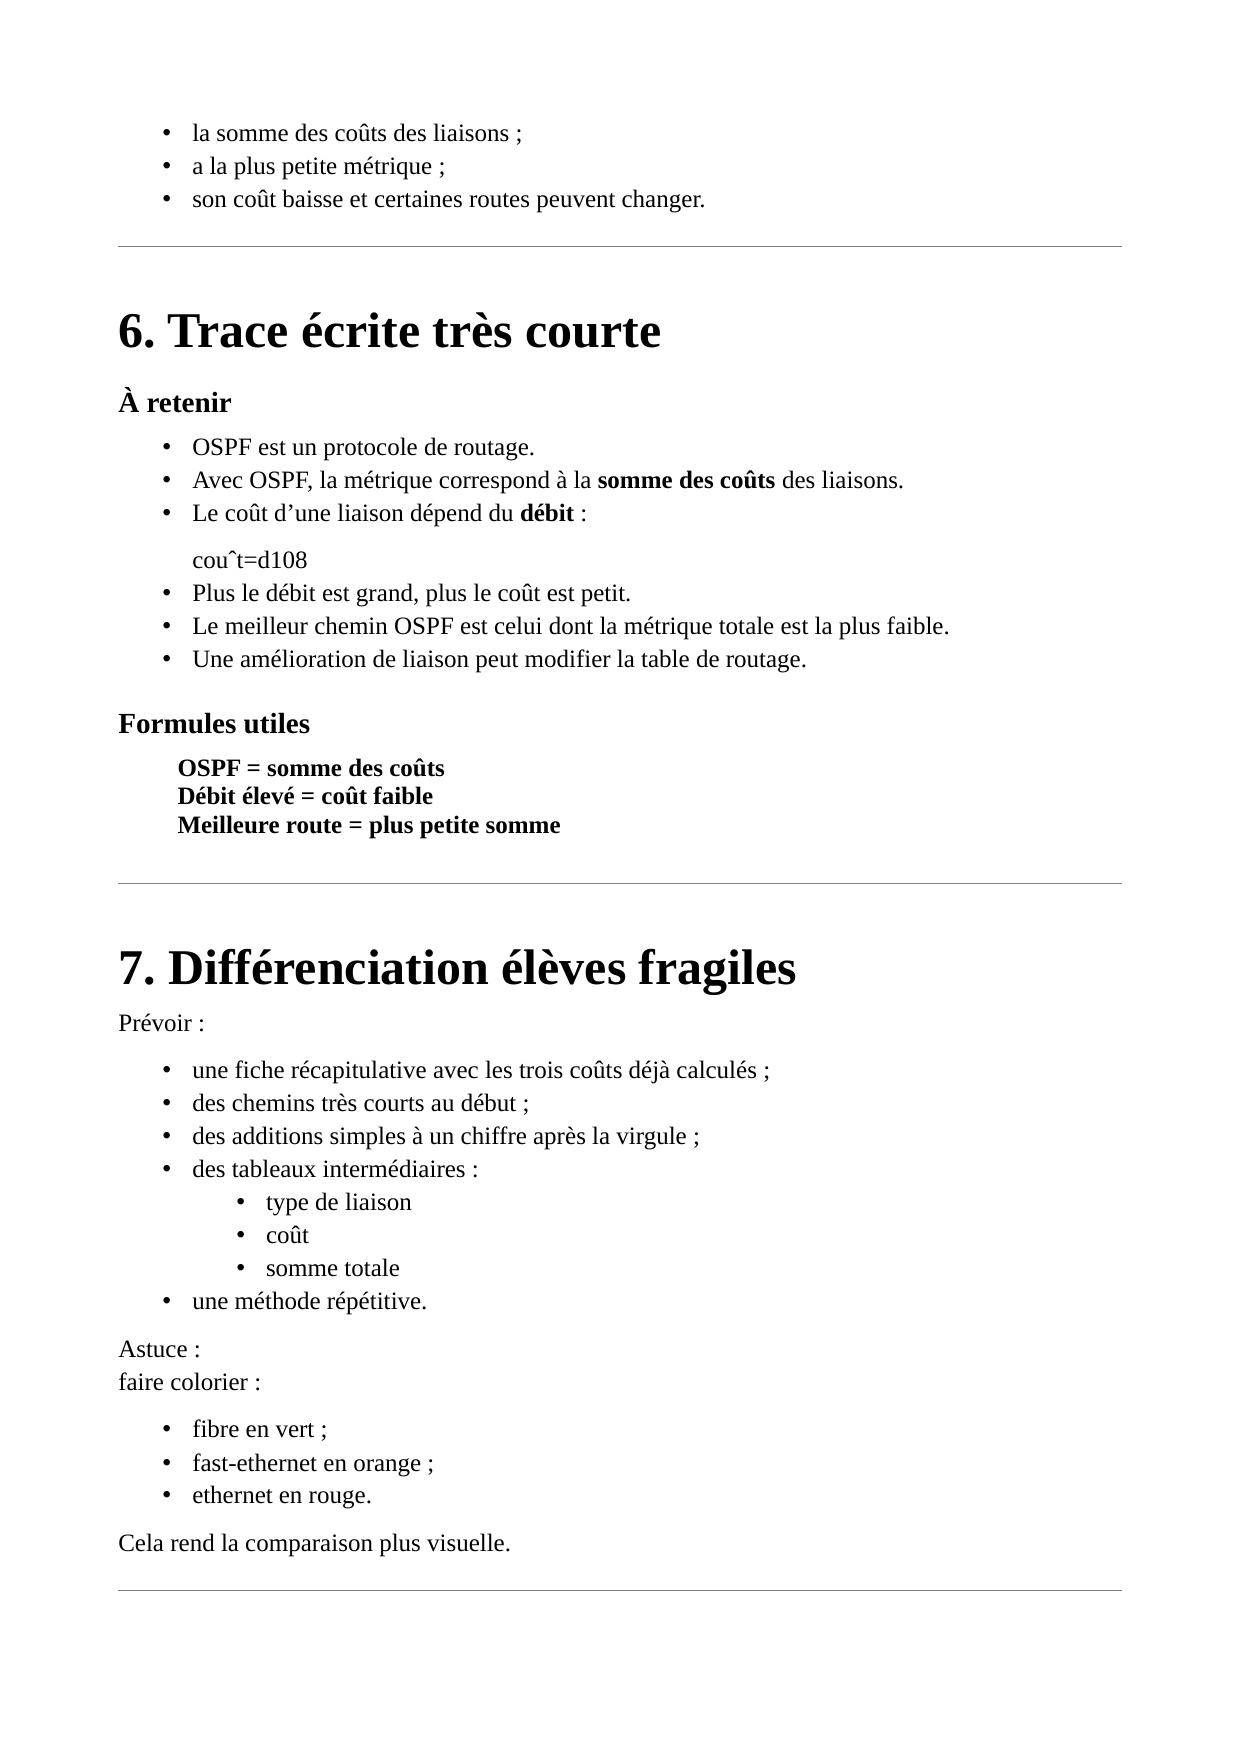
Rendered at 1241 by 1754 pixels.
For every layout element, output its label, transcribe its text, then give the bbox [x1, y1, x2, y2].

list des tableaux intermédiaires : [162, 1154, 1122, 1183]
text Prévoir : [118, 1008, 1122, 1036]
text Astuce : faire colorier : [118, 1334, 1122, 1396]
text Cela rend la comparaison plus visuelle. [118, 1528, 1122, 1557]
list la somme des coûts des liaisons ; [162, 118, 1122, 147]
text OSPF = somme des coûts Débit élevé = coût faible Meilleure route = plus petite somme [177, 753, 1063, 839]
list son coût baisse et certaines routes peuvent changer. [162, 184, 1122, 213]
list Avec OSPF, la métrique correspond à la somme des coûts des liaisons. [162, 465, 1122, 493]
list OSPF est un protocole de routage. [162, 432, 1122, 460]
list Le meilleur chemin OSPF est celui dont la métrique totale est la plus faible. [162, 611, 1122, 640]
subtitle 6. Trace écrite très courte [118, 301, 1122, 358]
subtitle À retenir [118, 386, 1122, 419]
list fibre en vert ; [162, 1414, 1122, 1443]
list des chemins très courts au début ; [162, 1088, 1122, 1117]
list une fiche récapitulative avec les trois coûts déjà calculés ; [162, 1055, 1122, 1084]
list Une amélioration de liaison peut modifier la table de routage. [162, 644, 1122, 673]
list type de liaison [236, 1187, 1122, 1216]
list somme totale [236, 1253, 1122, 1282]
subtitle 7. Différenciation élèves fragiles [118, 938, 1122, 995]
list couˆt=d108​ [162, 545, 1122, 574]
list coût [236, 1220, 1122, 1249]
list Le coût d’une liaison dépend du débit : [162, 498, 1122, 526]
list une méthode répétitive. [162, 1286, 1122, 1315]
list ethernet en rouge. [162, 1481, 1122, 1509]
list des additions simples à un chiffre après la virgule ; [162, 1121, 1122, 1150]
subtitle Formules utiles [118, 707, 1122, 740]
list fast-ethernet en orange ; [162, 1448, 1122, 1476]
list a la plus petite métrique ; [162, 151, 1122, 180]
list Plus le débit est grand, plus le coût est petit. [162, 578, 1122, 607]
